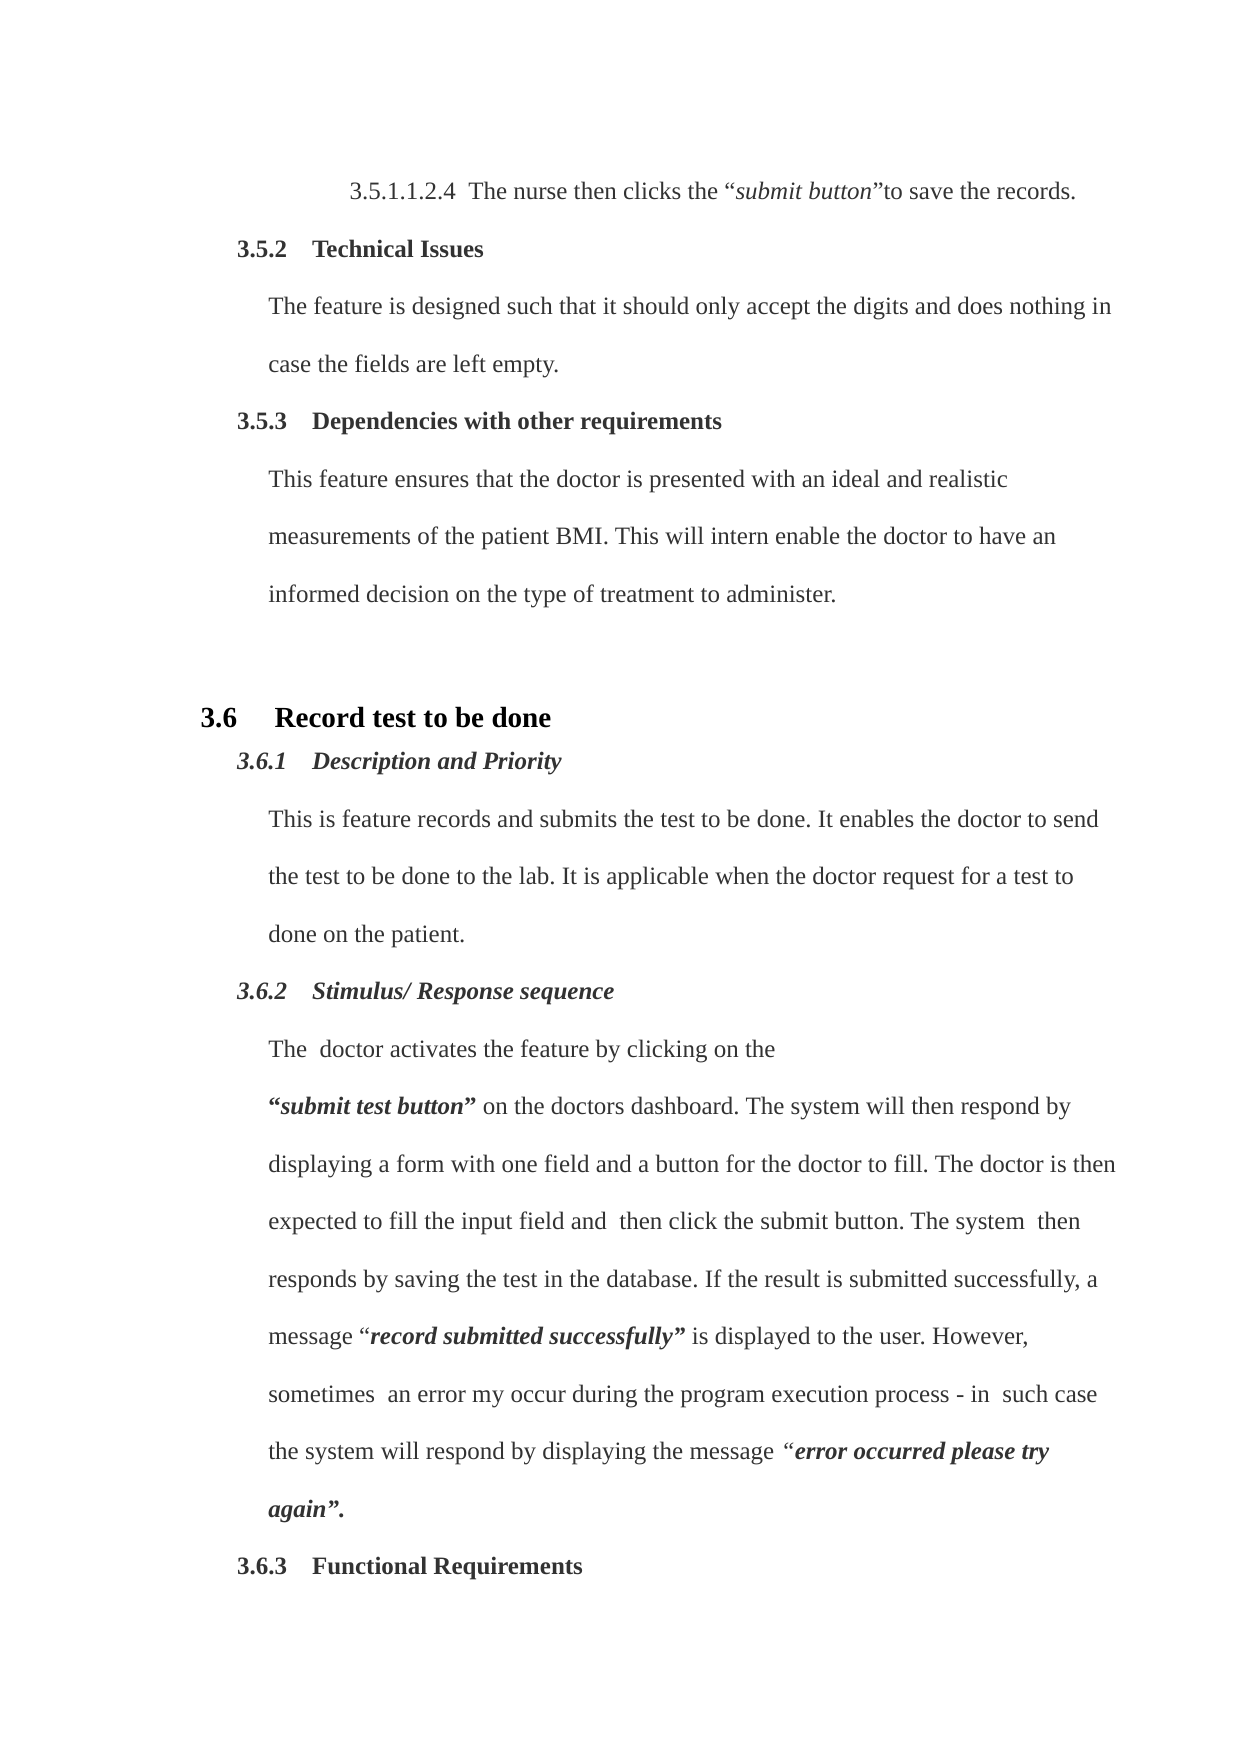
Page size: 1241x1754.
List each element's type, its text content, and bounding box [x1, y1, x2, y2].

list Description and Priority [231, 746, 1122, 775]
list This is feature records and submits the test to be done. It enables the doctor to send the test to be done to the lab. It is applicable when the doctor request for a test to done on the patient. [231, 804, 1122, 947]
subtitle Record test to be done [193, 700, 1122, 734]
list The feature is designed such that it should only accept the digits and does nothing in case the fields are left empty. [231, 291, 1122, 378]
list Dependencies with other requirements [231, 406, 1122, 435]
list Technical Issues [231, 234, 1122, 263]
list This feature ensures that the doctor is presented with an ideal and realistic measurements of the patient BMI. This will intern enable the doctor to have an informed decision on the type of treatment to administer. [231, 464, 1122, 608]
list Stimulus/ Response sequence [231, 976, 1122, 1005]
list The doctor activates the feature by clicking on the “submit test button” on the doctors dashboard. The system will then respond by displaying a form with one field and a button for the doctor to fill. The doctor is then expected to fill the input field and then click the submit button. The system then responds by saving the test in the database. If the result is submitted successfully, a message “record submitted successfully” is displayed to the user. However, sometimes an error my occur during the program execution process - in such case the system will respond by displaying the message “error occurred please try again”. [231, 1034, 1122, 1522]
list Functional Requirements [231, 1551, 1122, 1580]
list The nurse then clicks the “submit button”to save the records. [343, 176, 1122, 205]
